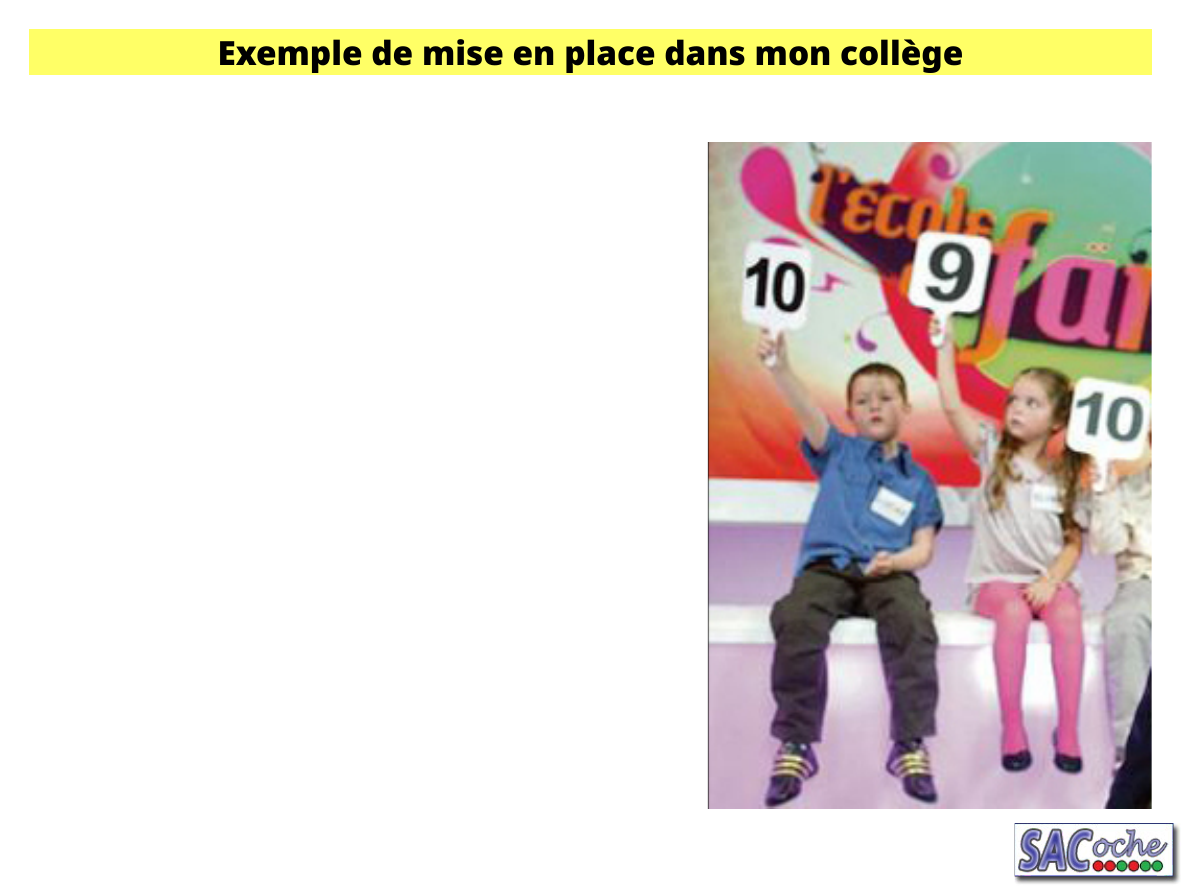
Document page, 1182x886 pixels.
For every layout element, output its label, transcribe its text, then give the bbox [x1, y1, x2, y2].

picture [1014, 823, 1182, 886]
picture [707, 142, 1152, 809]
text Exemple de mise en place dans mon collège [29, 29, 1152, 75]
